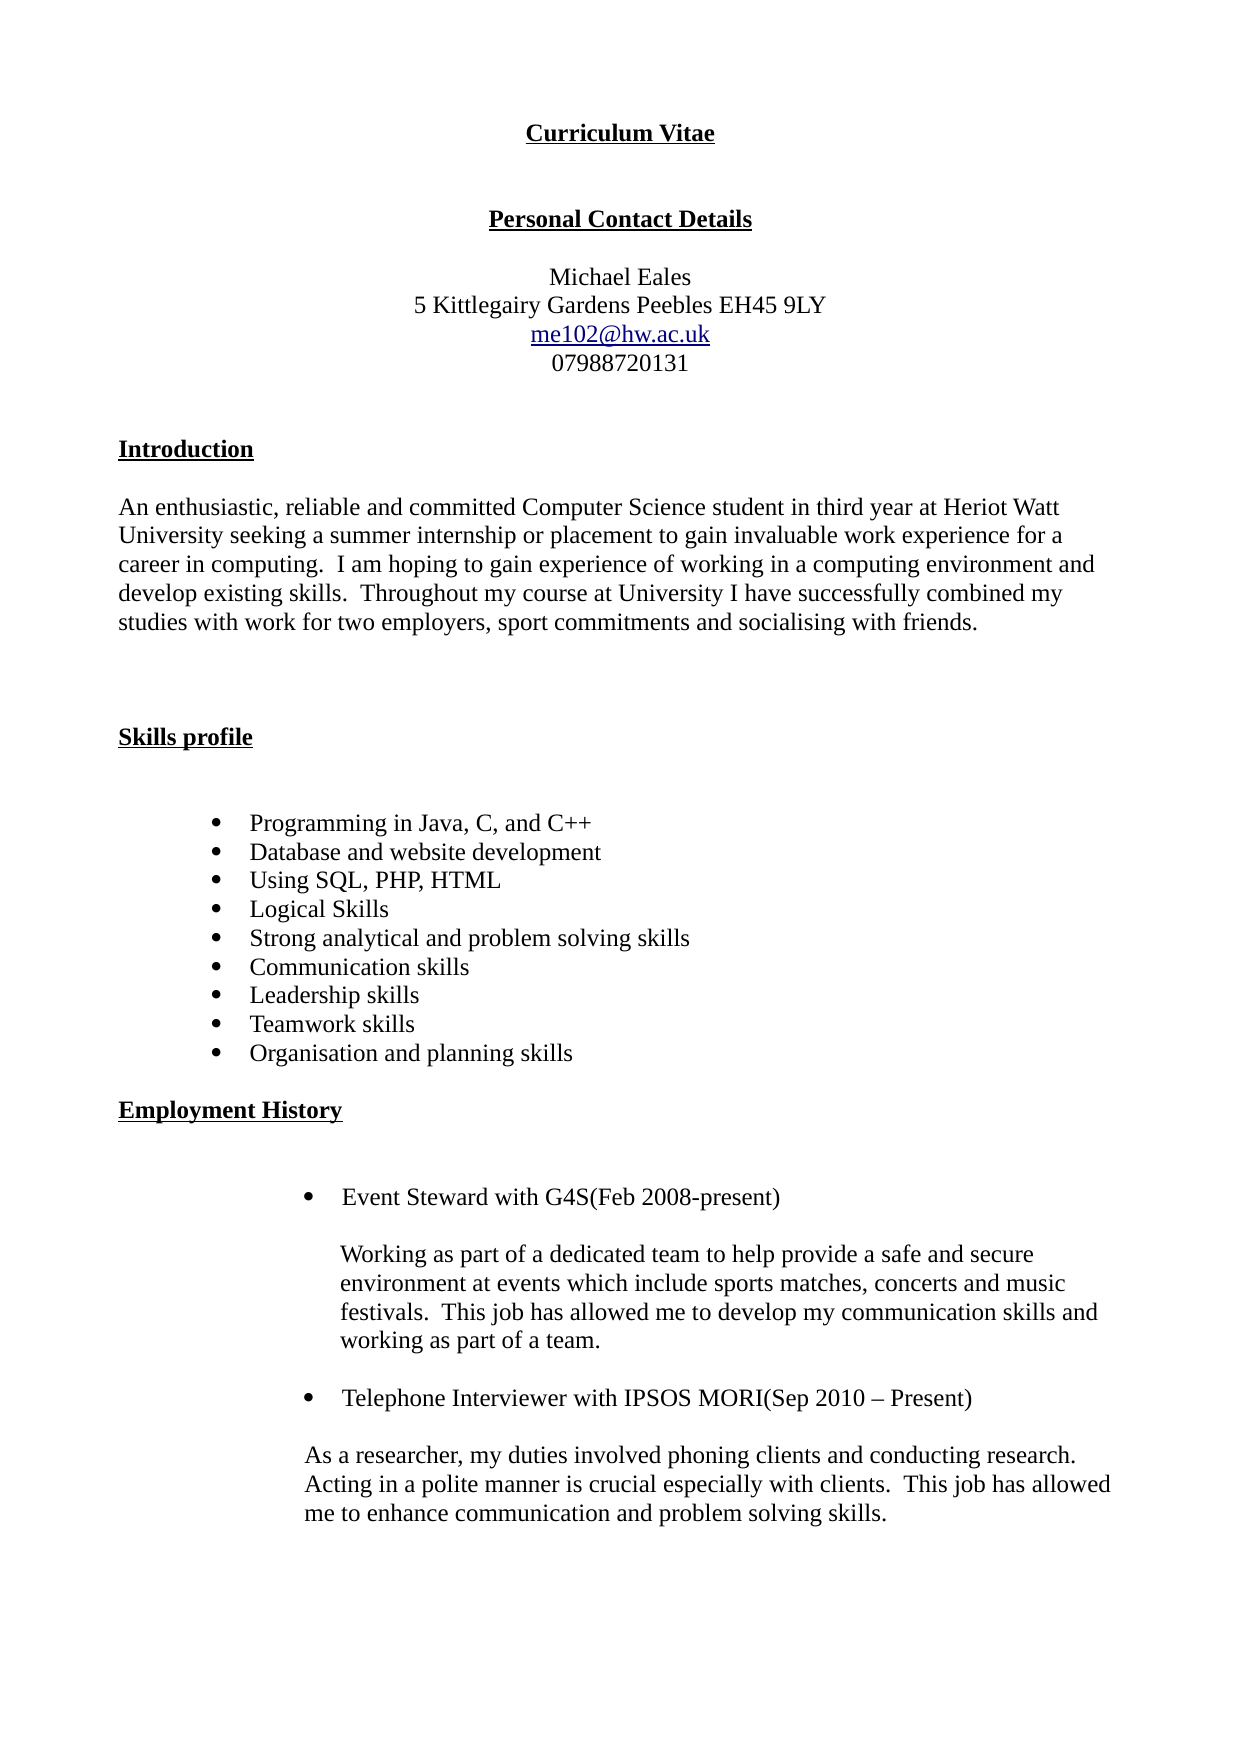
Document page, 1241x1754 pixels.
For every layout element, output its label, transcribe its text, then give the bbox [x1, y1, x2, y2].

list Programming in Java, C, and C++ [212, 808, 1122, 837]
text 07988720131 [118, 348, 1122, 377]
list Communication skills [212, 952, 1122, 981]
text Employment History [118, 1096, 1122, 1124]
text Introduction [118, 434, 1122, 463]
text Personal Contact Details [118, 204, 1122, 233]
text Michael Eales [118, 262, 1122, 291]
text 5 Kittlegairy Gardens Peebles EH45 9LY [118, 291, 1122, 319]
list Teamwork skills [212, 1009, 1122, 1038]
text An enthusiastic, reliable and committed Computer Science student in third year at Heriot Watt University seeking a summer internship or placement to gain invaluable work experience for a career in computing. I am hoping to gain experience of working in a computing environment and develop existing skills. Throughout my course at University I have successfully combined my studies with work for two employers, sport commitments and socialising with friends. [118, 492, 1122, 636]
text As a researcher, my duties involved phoning clients and conducting research. Acting in a polite manner is crucial especially with clients. This job has allowed me to enhance communication and problem solving skills. [304, 1441, 1122, 1527]
text me102@hw.ac.uk [118, 319, 1122, 348]
text Working as part of a dedicated team to help provide a safe and secure environment at events which include sports matches, concerts and music festivals. This job has allowed me to develop my communication skills and working as part of a team. [340, 1239, 1122, 1354]
list Strong analytical and problem solving skills [212, 923, 1122, 952]
list Event Steward with G4S(Feb 2008-present) [304, 1182, 1122, 1211]
list Logical Skills [212, 894, 1122, 923]
text Skills profile [118, 722, 1122, 751]
list Database and website development [212, 837, 1122, 866]
list Using SQL, PHP, HTML [212, 866, 1122, 894]
list Organisation and planning skills [212, 1038, 1122, 1067]
list Leadership skills [212, 981, 1122, 1009]
list Telephone Interviewer with IPSOS MORI(Sep 2010 – Present) [304, 1383, 1122, 1412]
text Curriculum Vitae [118, 118, 1122, 147]
